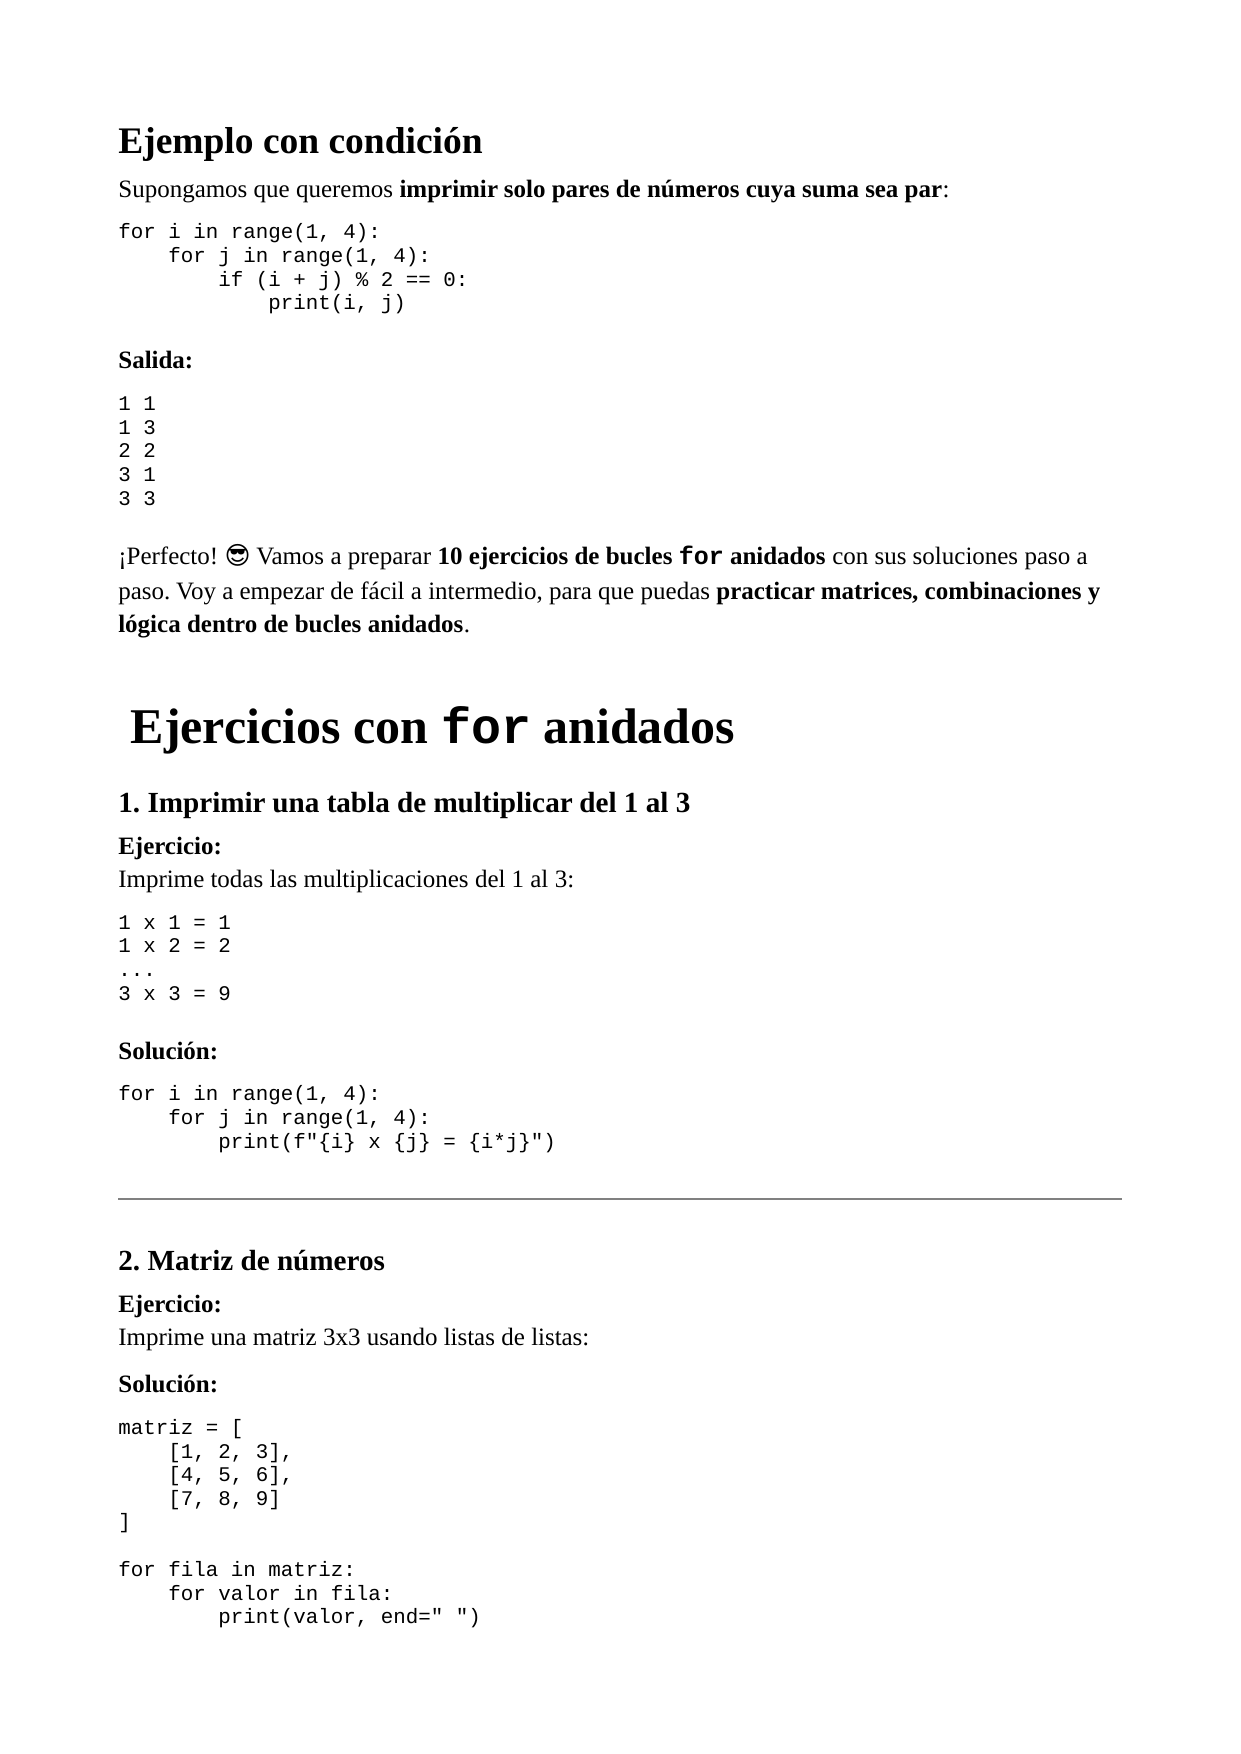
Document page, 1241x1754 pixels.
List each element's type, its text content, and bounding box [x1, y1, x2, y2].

text Supongamos que queremos imprimir solo pares de números cuya suma sea par: [118, 174, 1122, 202]
subtitle Ejemplo con condición [118, 118, 1122, 161]
text 2 2 [118, 440, 1122, 464]
subtitle Ejercicios con for anidados [118, 696, 1122, 758]
text 1 3 [118, 417, 1122, 440]
subtitle 1. Imprimir una tabla de multiplicar del 1 al 3 [118, 785, 1122, 819]
text print(i, j) [118, 292, 1122, 316]
text for i in range(1, 4): [118, 221, 1122, 245]
text for fila in matriz: [118, 1559, 1122, 1582]
text print(f"{i} x {j} = {i*j}") [118, 1131, 1122, 1154]
text 1 1 [118, 393, 1122, 417]
text 3 3 [118, 488, 1122, 511]
text [4, 5, 6], [118, 1464, 1122, 1488]
text [1, 2, 3], [118, 1441, 1122, 1464]
text if (i + j) % 2 == 0: [118, 269, 1122, 292]
text for j in range(1, 4): [118, 245, 1122, 269]
text print(valor, end=" ") [118, 1606, 1122, 1630]
text for valor in fila: [118, 1582, 1122, 1606]
text Salida: [118, 345, 1122, 374]
text ¡Perfecto! 😎 Vamos a preparar 10 ejercicios de bucles for anidados con sus soluciones paso a paso. Voy a empezar de fácil a intermedio, para que puedas practicar matrices, combinaciones y lógica dentro de bucles anidados. [118, 541, 1122, 638]
text Solución: [118, 1036, 1122, 1064]
text [7, 8, 9] [118, 1488, 1122, 1512]
text 1 x 1 = 1 [118, 912, 1122, 935]
subtitle 2️. Matriz de números [118, 1243, 1122, 1276]
text 3 x 3 = 9 [118, 983, 1122, 1006]
text for i in range(1, 4): [118, 1083, 1122, 1107]
text 1 x 2 = 2 [118, 935, 1122, 959]
text ... [118, 959, 1122, 983]
text Solución: [118, 1369, 1122, 1398]
text Ejercicio: Imprime todas las multiplicaciones del 1 al 3: [118, 831, 1122, 893]
text Ejercicio: Imprime una matriz 3x3 usando listas de listas: [118, 1289, 1122, 1351]
text ] [118, 1512, 1122, 1535]
text for j in range(1, 4): [118, 1107, 1122, 1131]
text 3 1 [118, 464, 1122, 488]
text matriz = [ [118, 1417, 1122, 1441]
